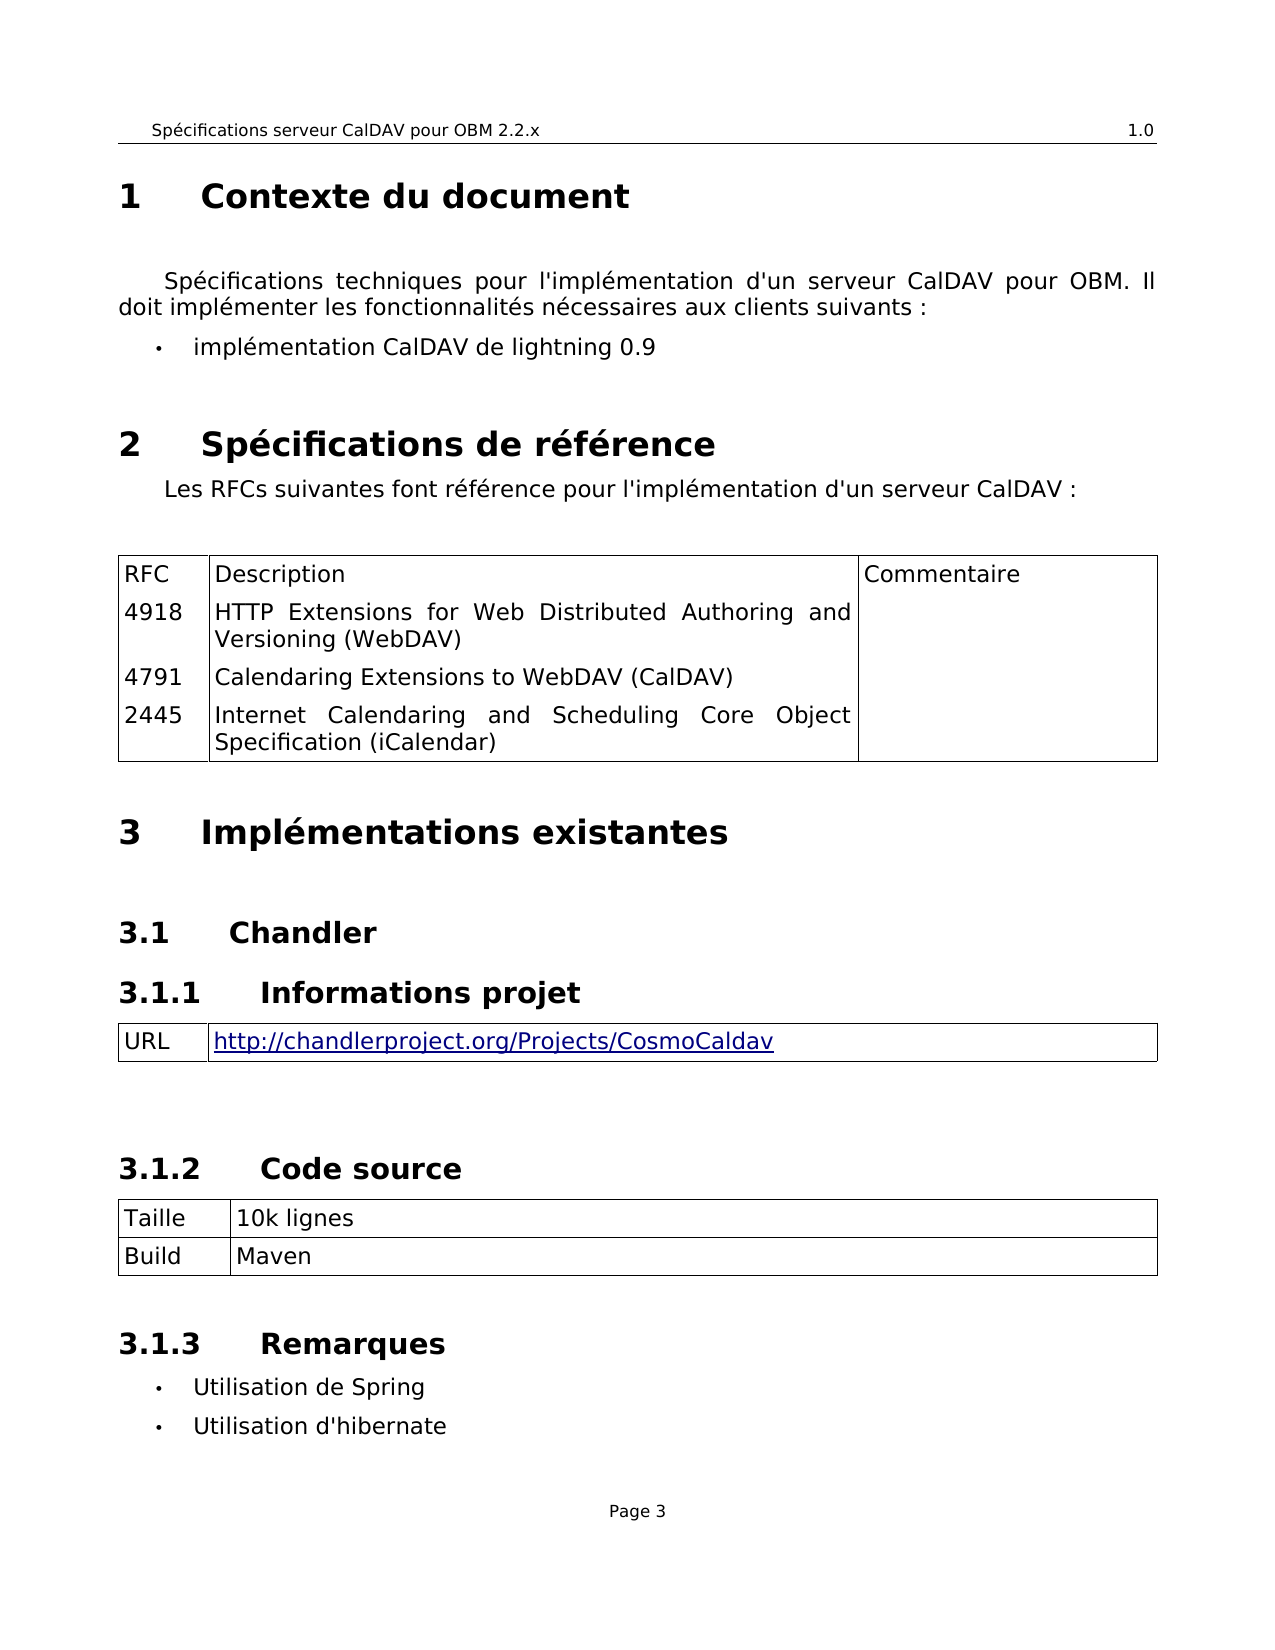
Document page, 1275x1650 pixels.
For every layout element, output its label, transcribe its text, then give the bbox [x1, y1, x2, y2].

table_cell 2445 [119, 696, 208, 761]
text Les RFCs suivantes font référence pour l'implémentation d'un serveur CalDAV : [118, 476, 1157, 503]
table_cell [859, 658, 1157, 696]
table_cell [859, 696, 1157, 761]
table_cell 4791 [119, 658, 208, 696]
subtitle Informations projet [118, 976, 1157, 1010]
table_cell Build [119, 1238, 230, 1275]
table_cell HTTP Extensions for Web Distributed Authoring and Versioning (WebDAV) [210, 593, 858, 658]
subtitle Contexte du document [118, 177, 1157, 216]
table_header 10k lignes [231, 1200, 1157, 1237]
table_header Commentaire [859, 556, 1157, 593]
table_header RFC [119, 556, 208, 593]
table_header URL [119, 1024, 207, 1061]
table_header Taille [119, 1200, 230, 1237]
subtitle Implémentations existantes [118, 813, 1157, 852]
subtitle Chandler [118, 917, 1157, 951]
table_header Description [210, 556, 858, 593]
subtitle Spécifications de référence [118, 425, 1157, 464]
subtitle Code source [118, 1152, 1157, 1186]
list implémentation CalDAV de lightning 0.9 [156, 334, 1157, 361]
table_cell 4918 [119, 593, 208, 658]
table_cell Maven [231, 1238, 1157, 1275]
table_cell Internet Calendaring and Scheduling Core Object Specification (iCalendar) [210, 696, 858, 761]
text Spécifications techniques pour l'implémentation d'un serveur CalDAV pour OBM. Il doit implémenter les fonctionnalités nécessaires aux clients suivants : [118, 268, 1157, 321]
table_header http://chandlerproject.org/Projects/CosmoCaldav [209, 1024, 1157, 1061]
list Utilisation d'hibernate [156, 1413, 1157, 1440]
table_cell [859, 593, 1157, 658]
list Utilisation de Spring [156, 1374, 1157, 1401]
table_cell Calendaring Extensions to WebDAV (CalDAV) [210, 658, 858, 696]
subtitle Remarques [118, 1327, 1157, 1362]
